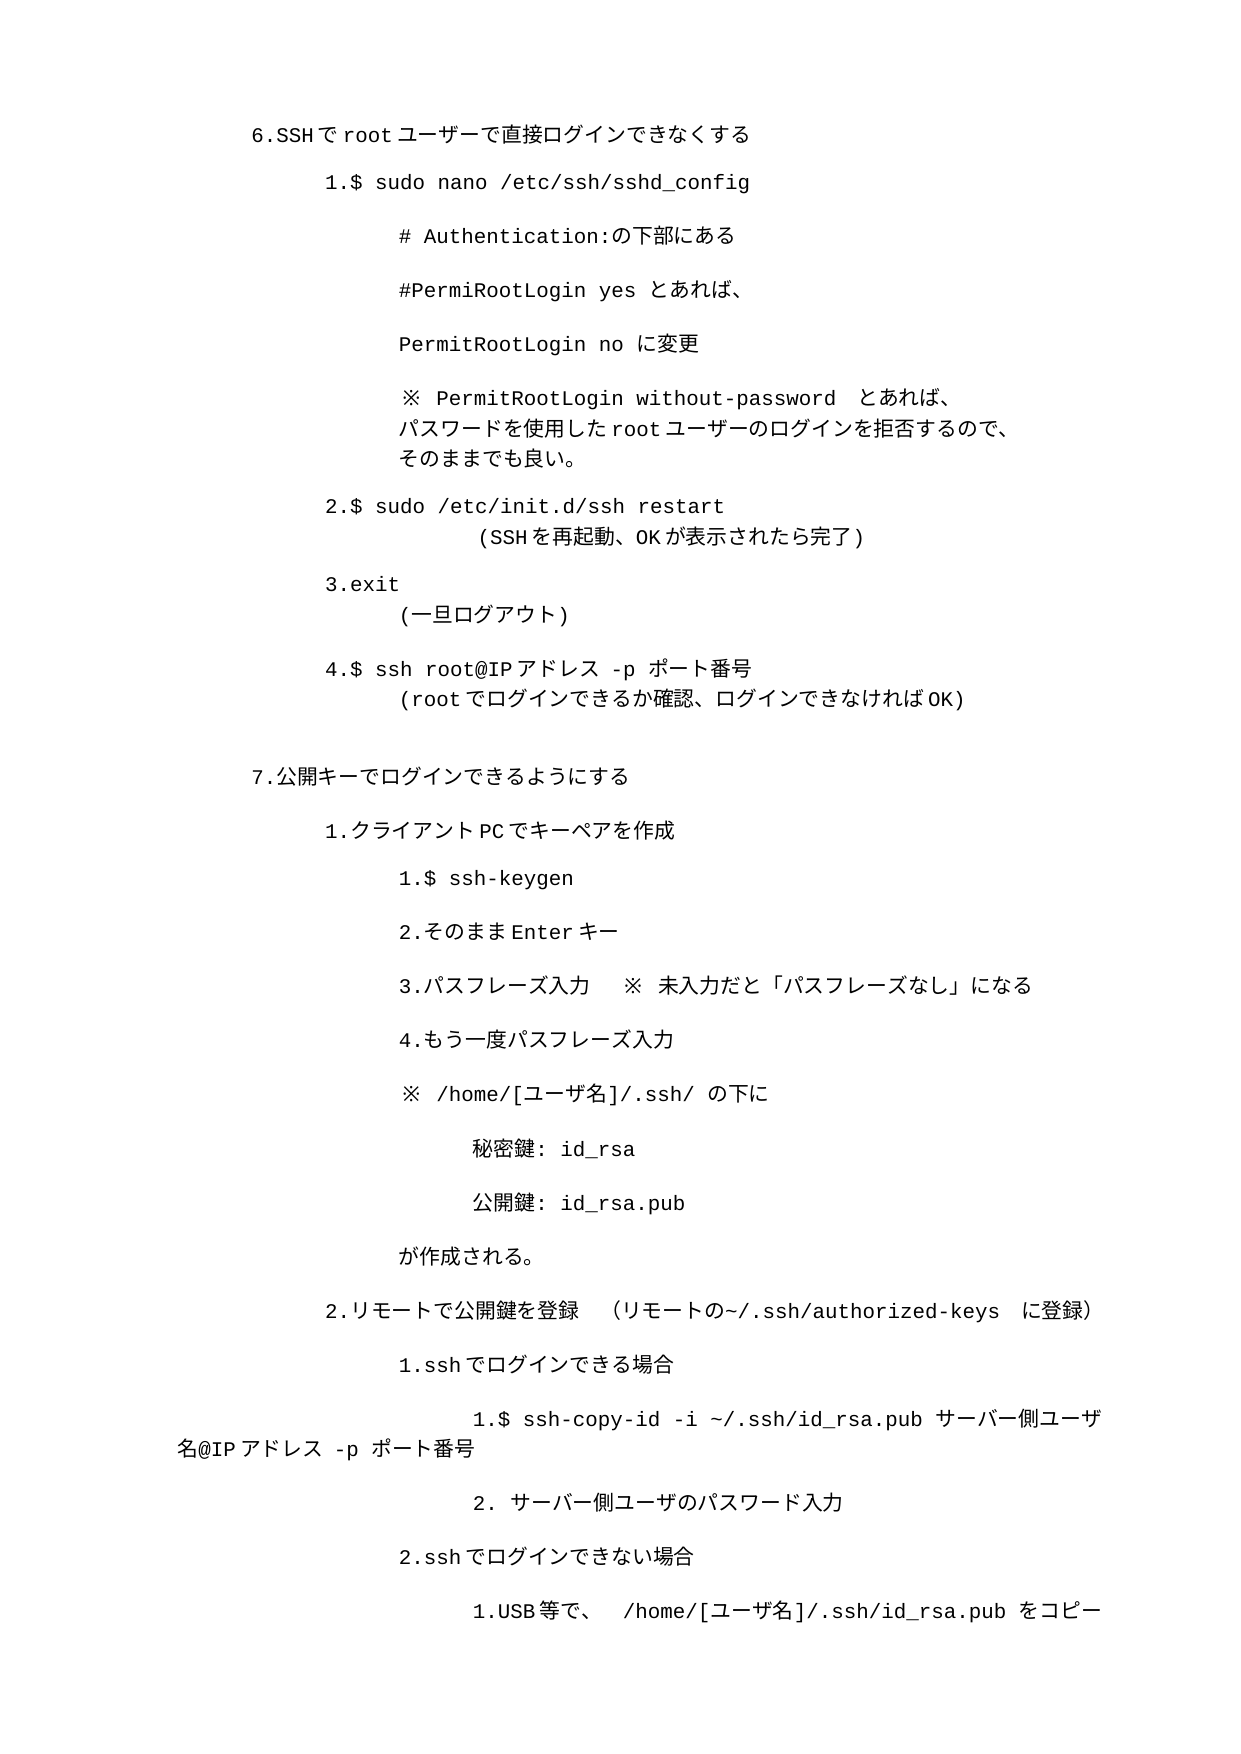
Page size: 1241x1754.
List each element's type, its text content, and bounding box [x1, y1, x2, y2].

text 2.そのままEnterキー [177, 916, 1122, 946]
text 3.パスフレーズ入力 ※ 未入力だと「パスフレーズなし」になる [177, 969, 1122, 1000]
text (rootでログインできるか確認、ログインできなければOK) [177, 682, 1122, 713]
text 2.$ sudo /etc/init.d/ssh restart [177, 497, 1122, 520]
text 公開鍵: id_rsa.pub [177, 1186, 1122, 1216]
text 秘密鍵: id_rsa [177, 1132, 1122, 1162]
text 7.公開キーでログインできるようにする [177, 760, 1122, 791]
text 1.USB等で、 /home/[ユーザ名]/.ssh/id_rsa.pub をコピー [177, 1595, 1122, 1625]
text 1.$ sudo nano /etc/ssh/sshd_config [177, 172, 1122, 196]
text が作成される。 [177, 1240, 1122, 1270]
text 3.exit [177, 574, 1122, 598]
text パスワードを使用したrootユーザーのログインを拒否するので、 [177, 412, 1122, 442]
text 1.$ ssh-copy-id -i ~/.ssh/id_rsa.pub サーバー側ユーザ名@IPアドレス -p ポート番号 [177, 1402, 1122, 1463]
text PermitRootLogin no に変更 [177, 328, 1122, 358]
text ※ PermitRootLogin without-password とあれば、 [177, 382, 1122, 412]
text #PermiRootLogin yes とあれば、 [177, 273, 1122, 304]
text 2.リモートで公開鍵を登録 （リモートの~/.ssh/authorized-keys に登録） [177, 1294, 1122, 1324]
text そのままでも良い。 [177, 442, 1122, 473]
text 4.$ ssh root@IPアドレス -p ポート番号 [177, 652, 1122, 682]
text (一旦ログアウト) [177, 598, 1122, 628]
text 1.クライアントPCでキーペアを作成 [177, 814, 1122, 844]
text ※ /home/[ユーザ名]/.ssh/ の下に [177, 1078, 1122, 1108]
text 1.sshでログインできる場合 [177, 1348, 1122, 1378]
text 1.$ ssh-keygen [177, 868, 1122, 892]
text (SSHを再起動、OKが表示されたら完了) [177, 520, 1122, 551]
text # Authentication:の下部にある [177, 219, 1122, 250]
text 2.sshでログインできない場合 [177, 1541, 1122, 1571]
text 2. サーバー側ユーザのパスワード入力 [177, 1487, 1122, 1517]
text 6.SSHでrootユーザーで直接ログインできなくする [177, 118, 1122, 148]
text 4.もう一度パスフレーズ入力 [177, 1024, 1122, 1054]
